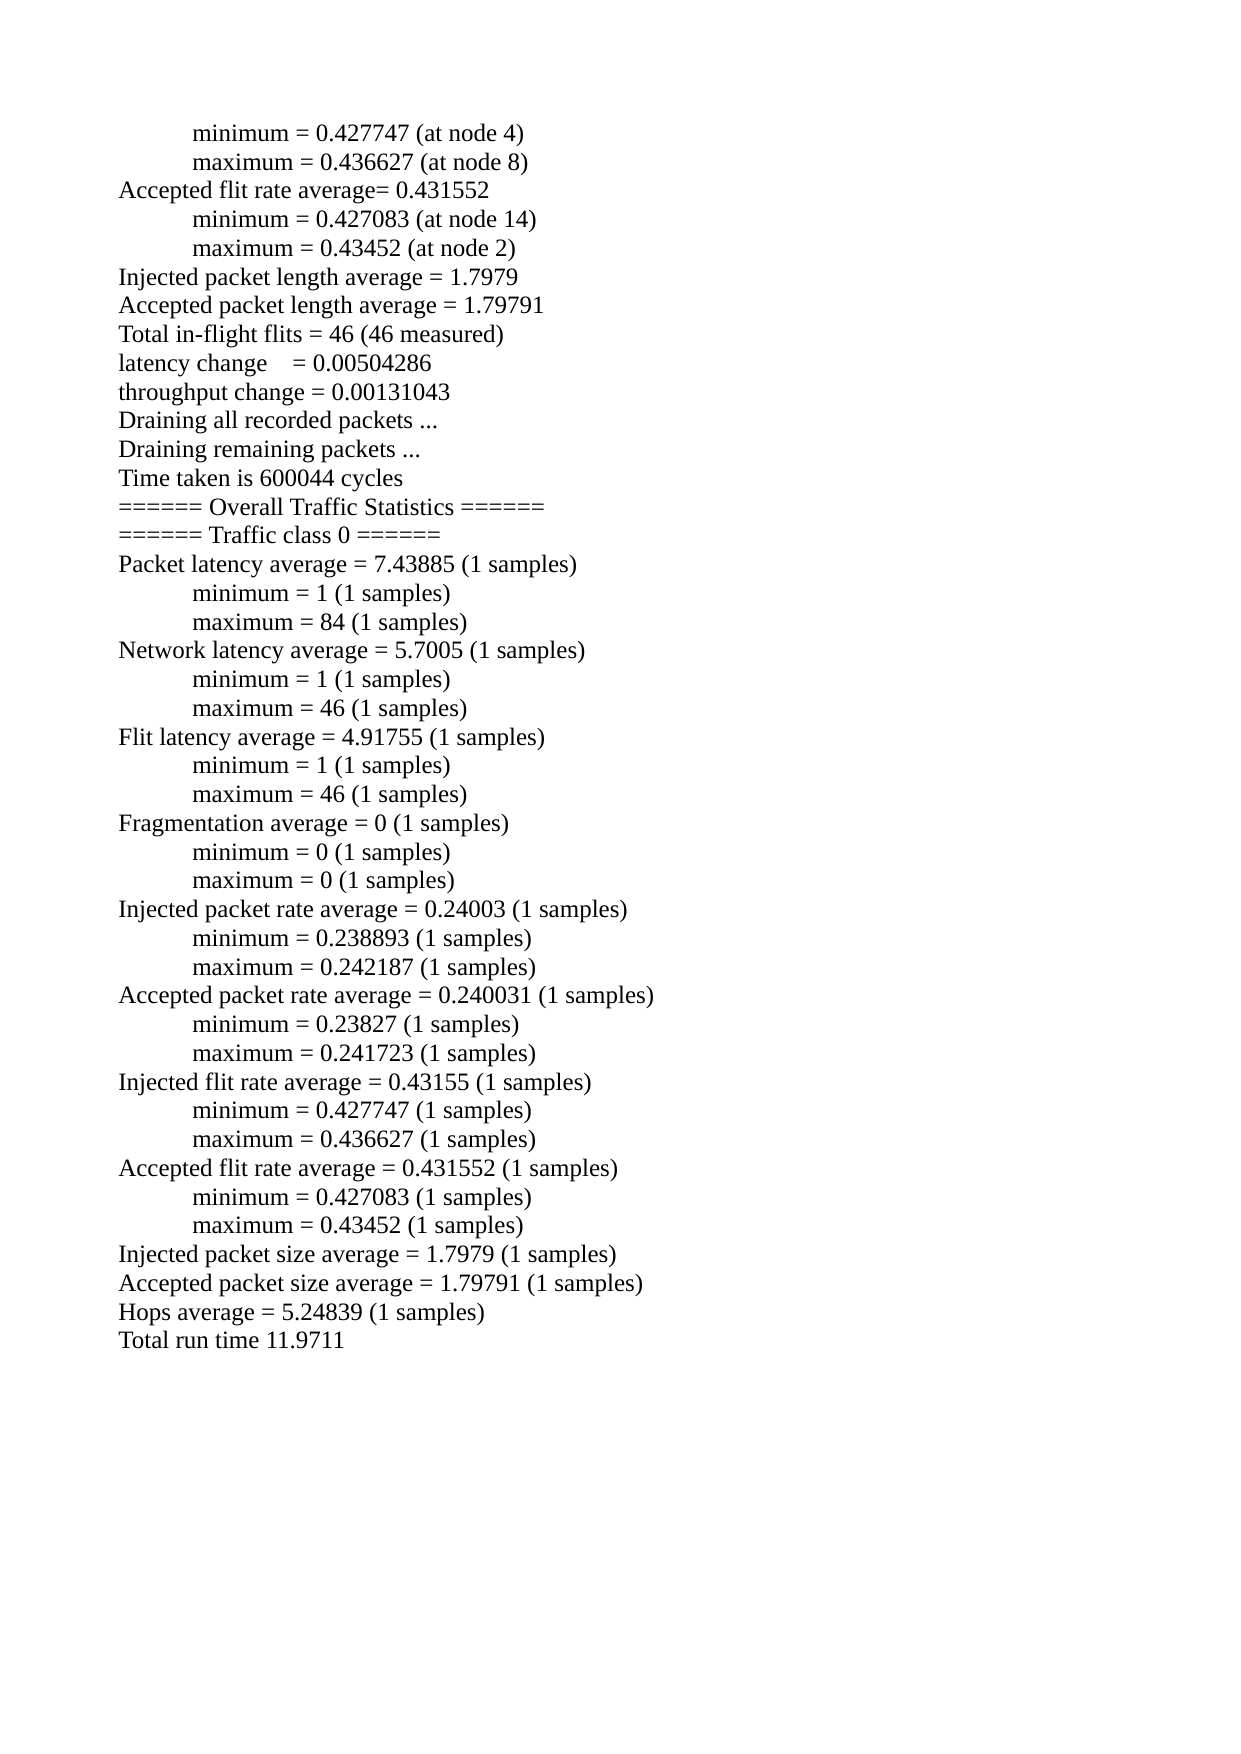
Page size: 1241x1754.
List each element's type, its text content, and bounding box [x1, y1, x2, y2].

text Total in-flight flits = 46 (46 measured) [118, 319, 1122, 348]
text Network latency average = 5.7005 (1 samples) [118, 636, 1122, 664]
text Draining all recorded packets ... [118, 406, 1122, 434]
text minimum = 0.238893 (1 samples) [118, 923, 1122, 952]
text Packet latency average = 7.43885 (1 samples) [118, 549, 1122, 578]
text minimum = 0 (1 samples) [118, 837, 1122, 866]
text Injected packet rate average = 0.24003 (1 samples) [118, 894, 1122, 923]
text maximum = 0.43452 (1 samples) [118, 1211, 1122, 1239]
text Accepted flit rate average= 0.431552 [118, 176, 1122, 204]
text Injected flit rate average = 0.43155 (1 samples) [118, 1067, 1122, 1096]
text minimum = 0.427083 (1 samples) [118, 1182, 1122, 1211]
text maximum = 84 (1 samples) [118, 607, 1122, 636]
text Total run time 11.9711 [118, 1326, 1122, 1354]
text ====== Traffic class 0 ====== [118, 521, 1122, 549]
text minimum = 0.427747 (1 samples) [118, 1096, 1122, 1124]
text Hops average = 5.24839 (1 samples) [118, 1297, 1122, 1326]
text Injected packet size average = 1.7979 (1 samples) [118, 1239, 1122, 1268]
text Accepted packet rate average = 0.240031 (1 samples) [118, 981, 1122, 1009]
text latency change = 0.00504286 [118, 348, 1122, 377]
text minimum = 0.23827 (1 samples) [118, 1009, 1122, 1038]
text Injected packet length average = 1.7979 [118, 262, 1122, 291]
text maximum = 46 (1 samples) [118, 779, 1122, 808]
text Time taken is 600044 cycles [118, 463, 1122, 492]
text ====== Overall Traffic Statistics ====== [118, 492, 1122, 521]
text maximum = 0.43452 (at node 2) [118, 233, 1122, 262]
text Draining remaining packets ... [118, 434, 1122, 463]
text minimum = 1 (1 samples) [118, 664, 1122, 693]
text Accepted packet size average = 1.79791 (1 samples) [118, 1268, 1122, 1297]
text throughput change = 0.00131043 [118, 377, 1122, 406]
text minimum = 0.427747 (at node 4) [118, 118, 1122, 147]
text minimum = 0.427083 (at node 14) [118, 204, 1122, 233]
text maximum = 0.242187 (1 samples) [118, 952, 1122, 981]
text Fragmentation average = 0 (1 samples) [118, 808, 1122, 837]
text minimum = 1 (1 samples) [118, 578, 1122, 607]
text Accepted flit rate average = 0.431552 (1 samples) [118, 1153, 1122, 1182]
text maximum = 0.436627 (1 samples) [118, 1124, 1122, 1153]
text maximum = 46 (1 samples) [118, 693, 1122, 722]
text minimum = 1 (1 samples) [118, 751, 1122, 779]
text maximum = 0.241723 (1 samples) [118, 1038, 1122, 1067]
text maximum = 0.436627 (at node 8) [118, 147, 1122, 176]
text Flit latency average = 4.91755 (1 samples) [118, 722, 1122, 751]
text Accepted packet length average = 1.79791 [118, 291, 1122, 319]
text maximum = 0 (1 samples) [118, 866, 1122, 894]
